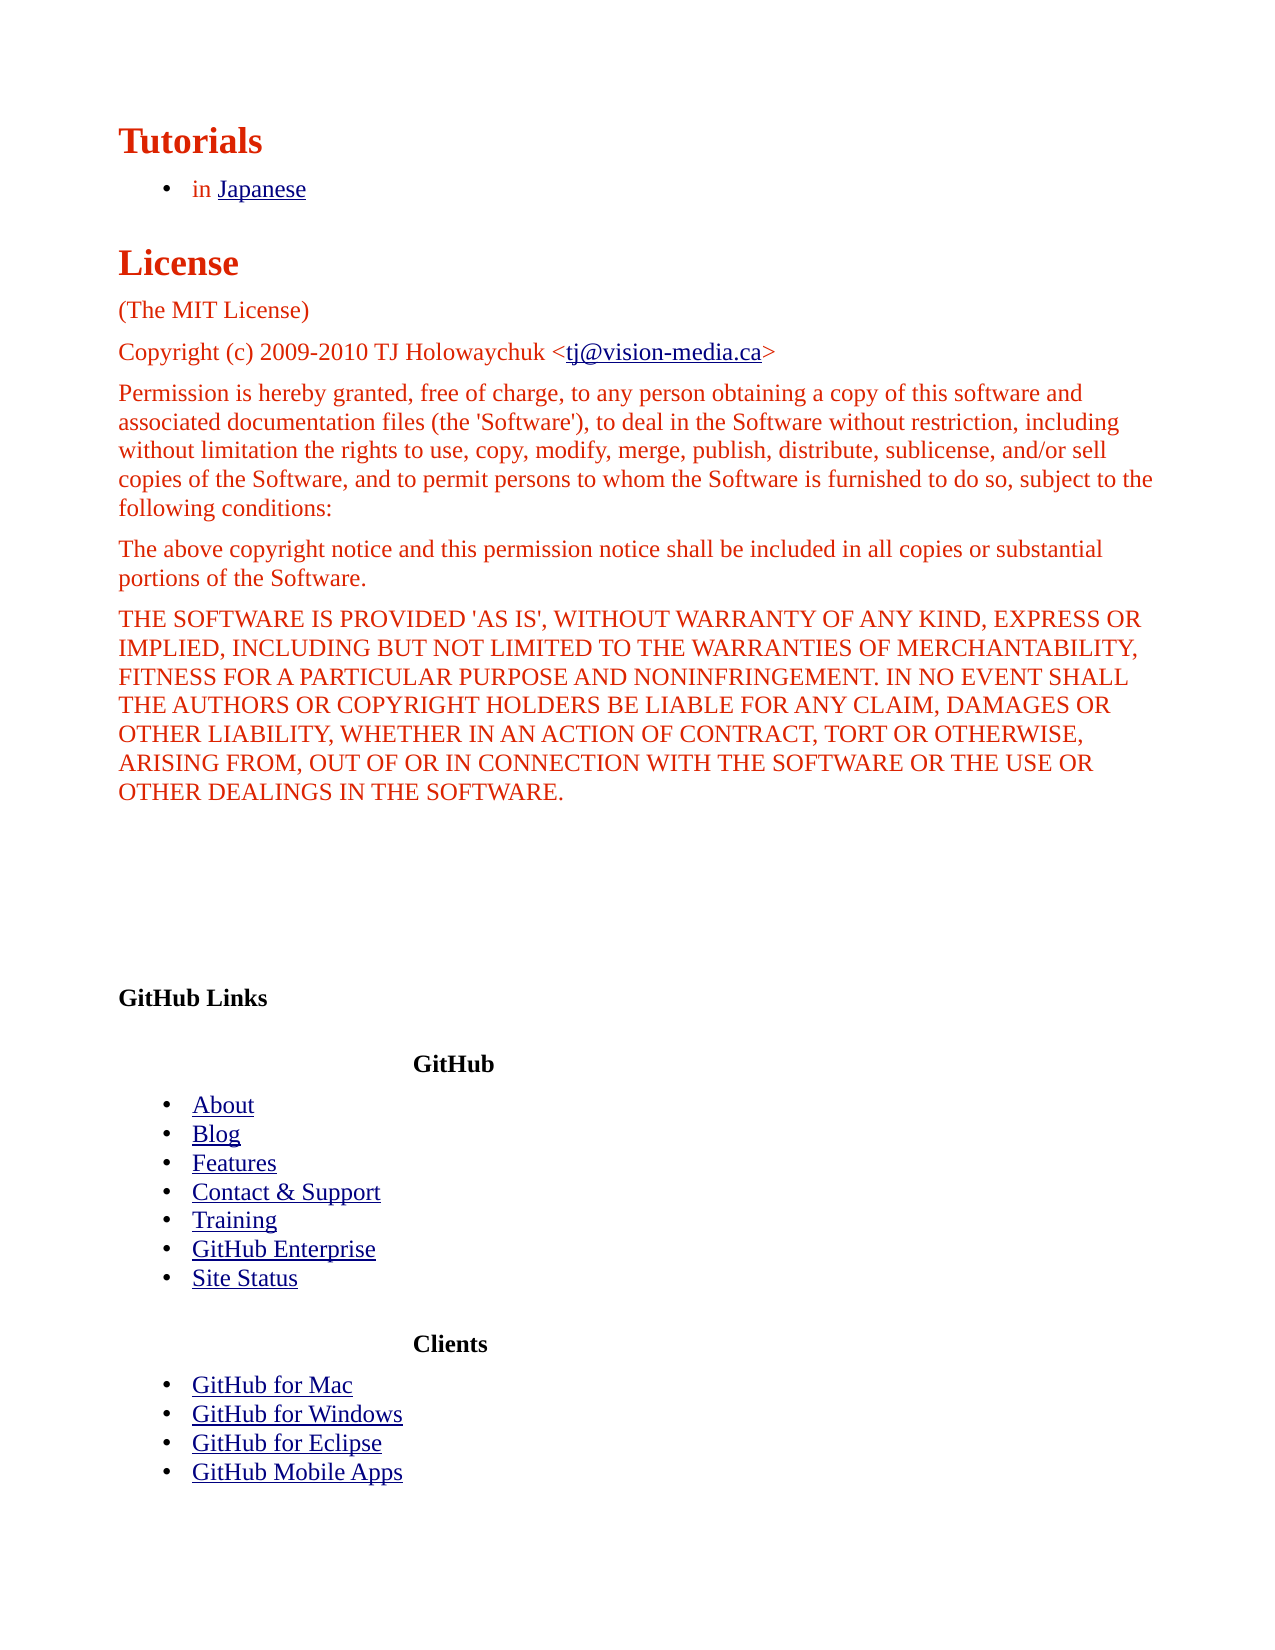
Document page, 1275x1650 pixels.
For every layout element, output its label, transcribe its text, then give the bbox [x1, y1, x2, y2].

subtitle Clients [383, 1329, 1157, 1358]
list About [162, 1091, 1157, 1119]
list GitHub Mobile Apps [162, 1457, 1157, 1486]
text Permission is hereby granted, free of charge, to any person obtaining a copy of this software and associated documentation files (the 'Software'), to deal in the Software without restriction, including without limitation the rights to use, copy, modify, merge, publish, distribute, sublicense, and/or sell copies of the Software, and to permit persons to whom the Software is furnished to do so, subject to the following conditions: [118, 378, 1157, 522]
text (The MIT License) [118, 296, 1157, 324]
list Training [162, 1206, 1157, 1234]
list GitHub for Eclipse [162, 1428, 1157, 1457]
text The above copyright notice and this permission notice shall be included in all copies or substantial portions of the Software. [118, 534, 1157, 592]
list Contact & Support [162, 1177, 1157, 1206]
subtitle License [118, 240, 1157, 283]
subtitle GitHub Links [118, 983, 1157, 1012]
list Site Status [162, 1263, 1157, 1292]
text THE SOFTWARE IS PROVIDED 'AS IS', WITHOUT WARRANTY OF ANY KIND, EXPRESS OR IMPLIED, INCLUDING BUT NOT LIMITED TO THE WARRANTIES OF MERCHANTABILITY, FITNESS FOR A PARTICULAR PURPOSE AND NONINFRINGEMENT. IN NO EVENT SHALL THE AUTHORS OR COPYRIGHT HOLDERS BE LIABLE FOR ANY CLAIM, DAMAGES OR OTHER LIABILITY, WHETHER IN AN ACTION OF CONTRACT, TORT OR OTHERWISE, ARISING FROM, OUT OF OR IN CONNECTION WITH THE SOFTWARE OR THE USE OR OTHER DEALINGS IN THE SOFTWARE. [118, 604, 1157, 806]
list Blog [162, 1119, 1157, 1148]
subtitle Tutorials [118, 118, 1157, 161]
list in Japanese [162, 174, 1157, 202]
text Copyright (c) 2009-2010 TJ Holowaychuk <tj@vision-media.ca> [118, 337, 1157, 366]
list GitHub Enterprise [162, 1234, 1157, 1263]
list Features [162, 1148, 1157, 1177]
subtitle GitHub [383, 1049, 1157, 1078]
list GitHub for Windows [162, 1399, 1157, 1428]
list GitHub for Mac [162, 1371, 1157, 1399]
